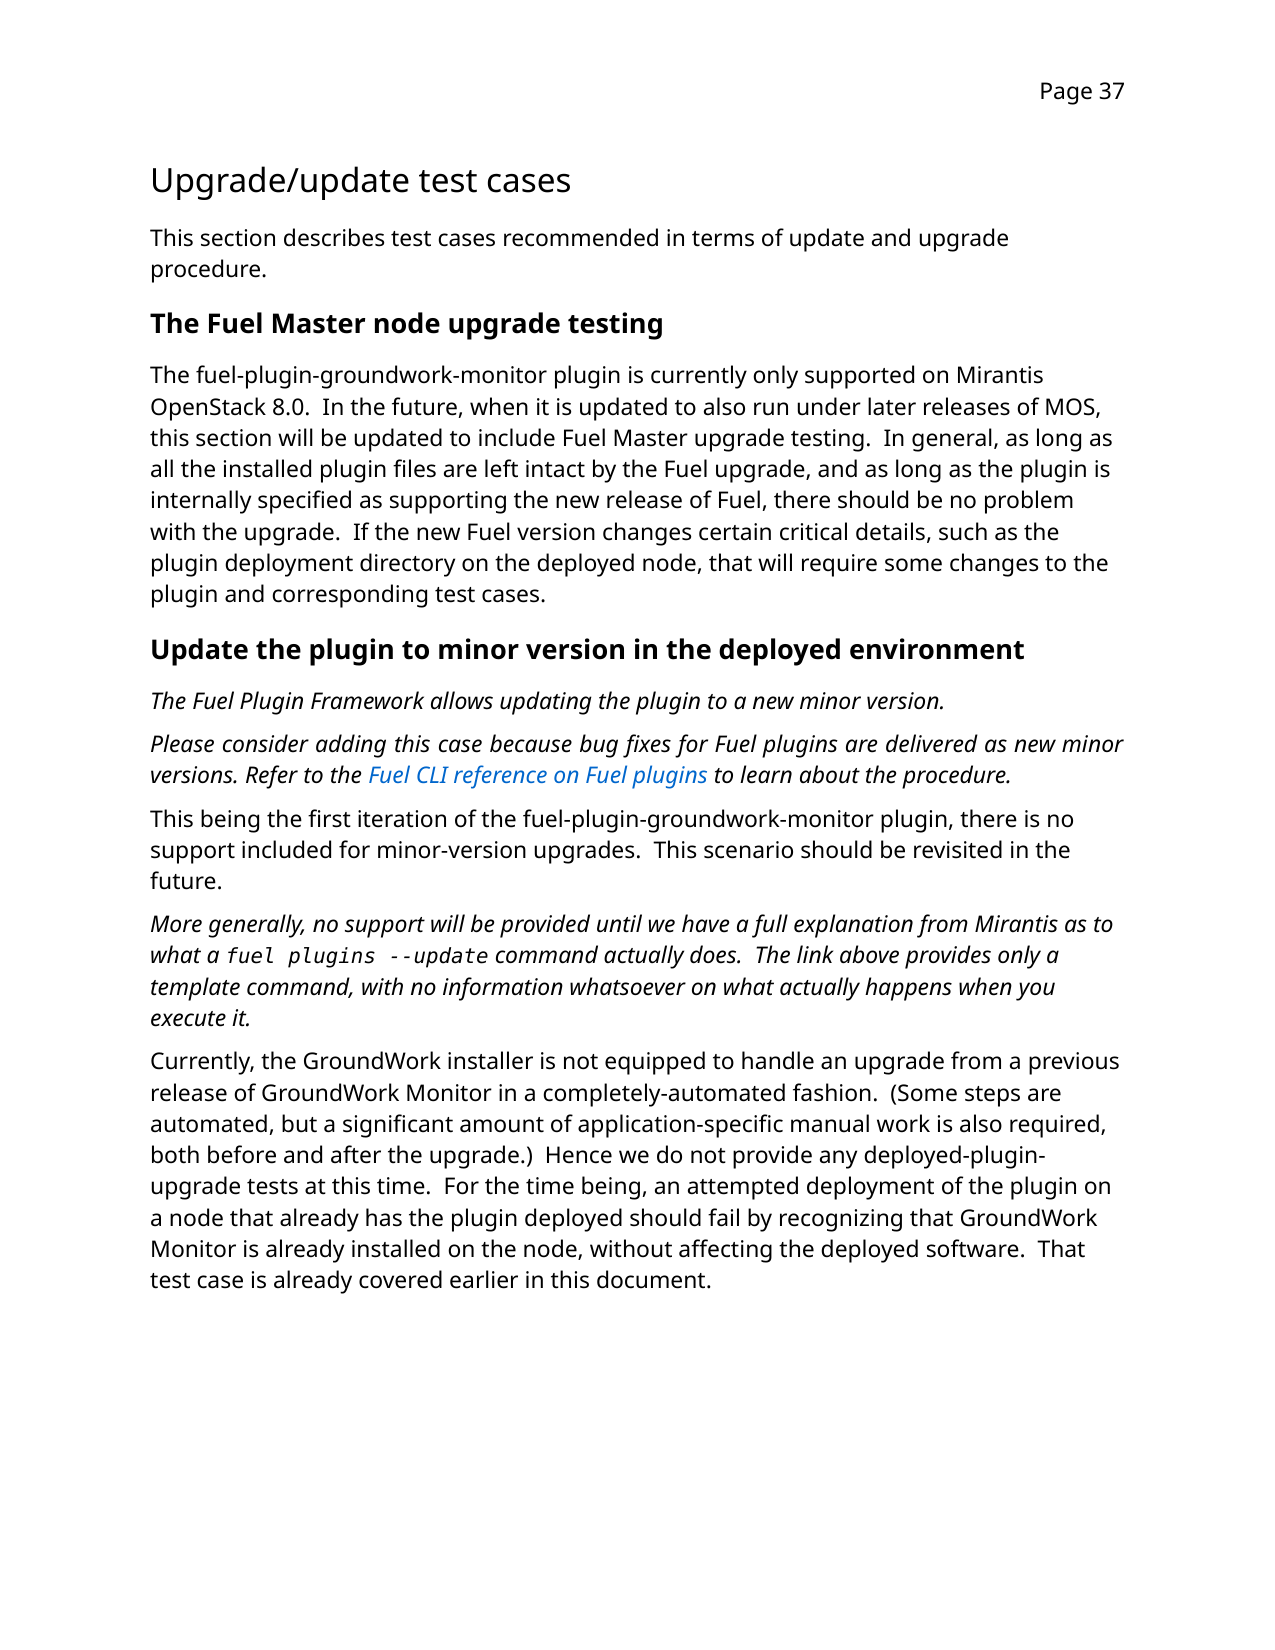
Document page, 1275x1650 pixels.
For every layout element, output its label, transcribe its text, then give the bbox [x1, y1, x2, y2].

text The Fuel Plugin Framework allows updating the plugin to a new minor version. [150, 685, 1125, 716]
subtitle Upgrade/update test cases [150, 157, 1125, 203]
text More generally, no support will be provided until we have a full explanation from Mirantis as to what a fuel plugins --update command actually does. The link above provides only a template command, with no information whatsoever on what actually happens when you execute it. [150, 908, 1125, 1033]
text This being the first iteration of the fuel-plugin-groundwork-monitor plugin, there is no support included for minor-version upgrades. This scenario should be revisited in the future. [150, 802, 1125, 896]
subtitle Update the plugin to minor version in the deployed environment [150, 630, 1125, 667]
subtitle The Fuel Master node upgrade testing [150, 305, 1125, 342]
text The fuel-plugin-groundwork-monitor plugin is currently only supported on Mirantis OpenStack 8.0. In the future, when it is updated to also run under later releases of MOS, this section will be updated to include Fuel Master upgrade testing. In general, as long as all the installed plugin files are left intact by the Fuel upgrade, and as long as the plugin is internally specified as supporting the new release of Fuel, there should be no problem with the upgrade. If the new Fuel version changes certain critical details, such as the plugin deployment directory on the deployed node, that will require some changes to the plugin and corresponding test cases. [150, 359, 1125, 609]
text Please consider adding this case because bug fixes for Fuel plugins are delivered as new minor versions. Refer to the Fuel CLI reference on Fuel plugins to learn about the procedure. [150, 728, 1125, 791]
text This section describes test cases recommended in terms of update and upgrade procedure. [150, 221, 1125, 284]
text Currently, the GroundWork installer is not equipped to handle an upgrade from a previous release of GroundWork Monitor in a completely-automated fashion. (Some steps are automated, but a significant amount of application-specific manual work is also required, both before and after the upgrade.) Hence we do not provide any deployed-plugin-upgrade tests at this time. For the time being, an attempted deployment of the plugin on a node that already has the plugin deployed should fail by recognizing that GroundWork Monitor is already installed on the node, without affecting the deployed software. That test case is already covered earlier in this document. [150, 1045, 1125, 1295]
